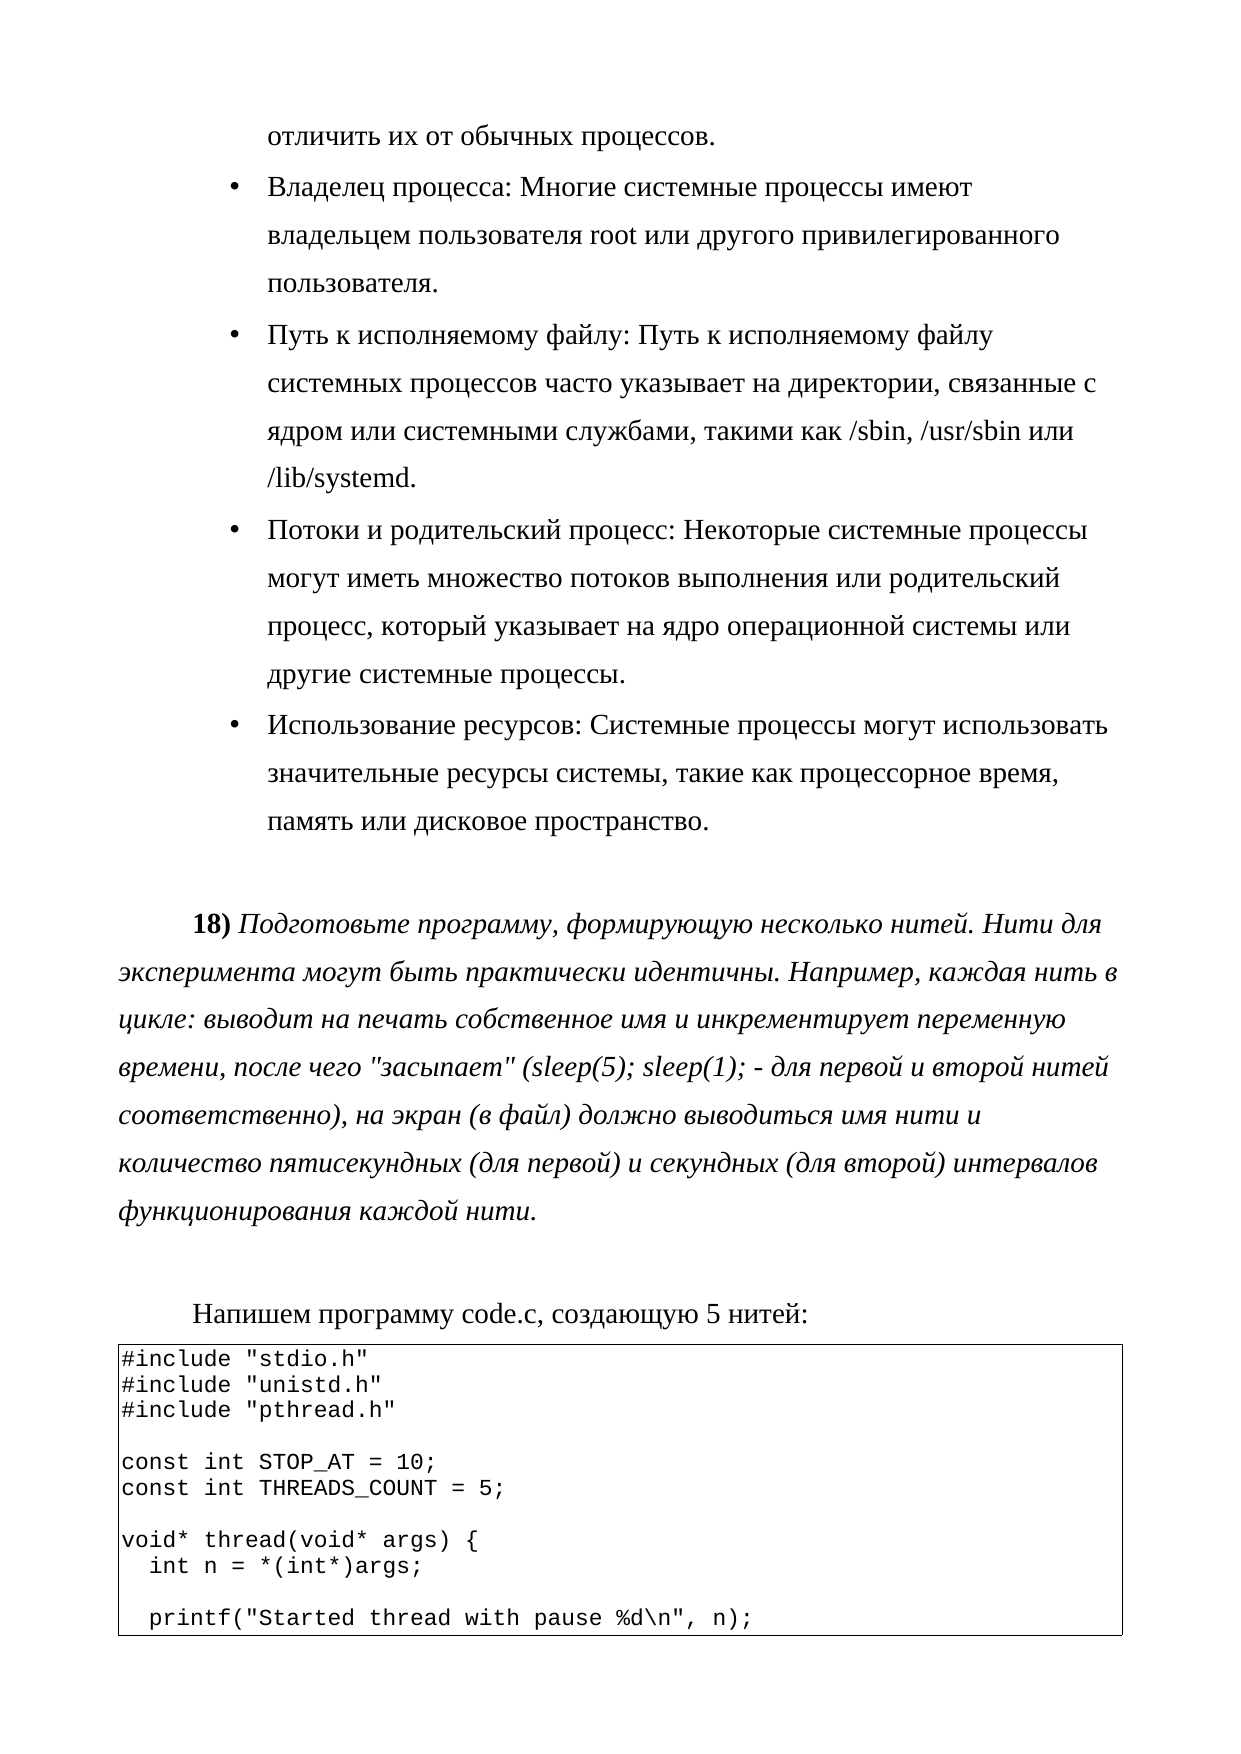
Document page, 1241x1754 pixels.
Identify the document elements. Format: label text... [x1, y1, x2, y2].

text 18) Подготовьте программу, формирующую несколько нитей. Нити для эксперимента могут быть практически идентичны. Например, каждая нить в цикле: выводит на печать собственное имя и инкрементирует переменную времени, после чего "засыпает" (sleep(5); sleep(1); - для первой и второй нитей соответственно), на экран (в файл) должно выводиться имя нити и количество пятисекундных (для первой) и секундных (для второй) интервалов функционирования каждой нити. [118, 906, 1122, 1227]
list отличить их от обычных процессов. [229, 118, 1122, 152]
list Владелец процесса: Многие системные процессы имеют владельцем пользователя root или другого привилегированного пользователя. [229, 169, 1122, 299]
text const int STOP_AT = 10; [119, 1448, 1122, 1474]
text #include "pthread.h" [119, 1396, 1122, 1425]
text Напишем программу code.c, создающую 5 нитей: [118, 1296, 1122, 1329]
text int n = *(int*)args; [119, 1551, 1122, 1580]
list Потоки и родительский процесс: Некоторые системные процессы могут иметь множество потоков выполнения или родительский процесс, который указывает на ядро операционной системы или другие системные процессы. [229, 512, 1122, 689]
text #include "stdio.h" [119, 1345, 1122, 1370]
text const int THREADS_COUNT = 5; [119, 1474, 1122, 1503]
list Путь к исполняемому файлу: Путь к исполняемому файлу системных процессов часто указывает на директории, связанные с ядром или системными службами, такими как /sbin, /usr/sbin или /lib/systemd. [229, 317, 1122, 494]
text printf("Started thread with pause %d\n", n); [119, 1603, 1122, 1635]
text #include "unistd.h" [119, 1370, 1122, 1396]
text void* thread(void* args) { [119, 1526, 1122, 1551]
list Использование ресурсов: Системные процессы могут использовать значительные ресурсы системы, такие как процессорное время, память или дисковое пространство. [229, 707, 1122, 837]
